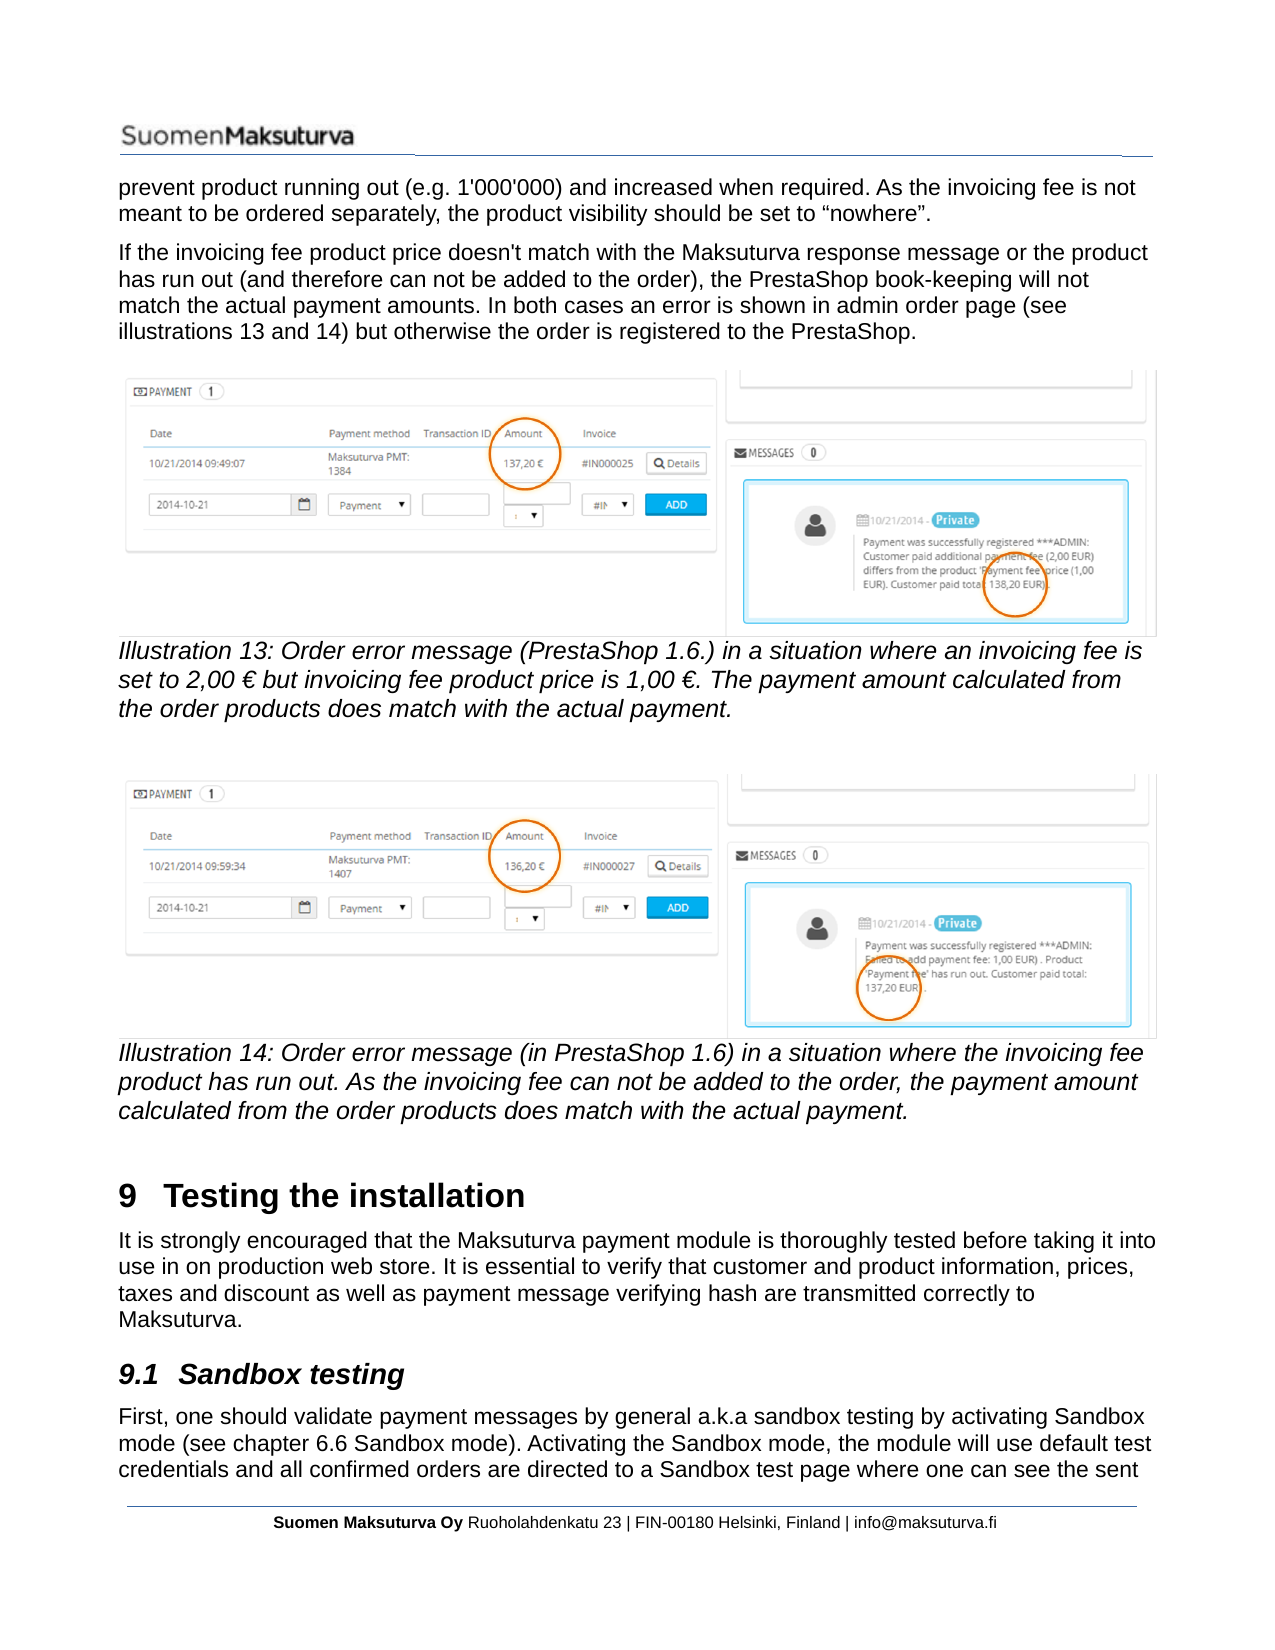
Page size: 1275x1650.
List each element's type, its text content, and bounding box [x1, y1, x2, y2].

text If the invoicing fee product price doesn't match with the Maksuturva response message or the product has run out (and therefore can not be added to the order), the PrestaShop book-keeping will not match the actual payment amounts. In both cases an error is shown in admin order page (see illustrations 13 and 14) but otherwise the order is registered to the PrestaShop. [118, 239, 1157, 344]
subtitle Testing the installation [118, 1176, 1157, 1214]
text It is strongly encouraged that the Maksuturva payment module is thoroughly tested before taking it into use in on production web store. It is essential to verify that customer and product information, prices, taxes and discount as well as payment message verifying hash are transmitted correctly to Maksuturva. [118, 1227, 1157, 1332]
text First, one should validate payment messages by general a.k.a sandbox testing by activating Sandbox mode (see chapter 6.6 Sandbox mode). Activating the Sandbox mode, the module will use default test credentials and all confirmed orders are directed to a Sandbox test page where one can see the sent [118, 1403, 1157, 1482]
text prevent product running out (e.g. 1'000'000) and increased when required. As the invoicing fee is not meant to be ordered separately, the product visibility should be set to “nowhere”. [118, 174, 1157, 227]
picture [118, 773, 1157, 1039]
text Illustration 13: Order error message (PrestaShop 1.6.) in a situation where an invoicing fee is set to 2,00 € but invoicing fee product price is 1,00 €. The payment amount calculated from the order products does match with the actual payment. [118, 637, 1157, 723]
subtitle Sandbox testing [118, 1357, 1157, 1391]
picture [120, 124, 358, 147]
picture [118, 369, 1157, 637]
text Illustration 14: Order error message (in PrestaShop 1.6) in a situation where the invoicing fee product has run out. As the invoicing fee can not be added to the order, the payment amount calculated from the order products does match with the actual payment. [118, 1039, 1157, 1124]
